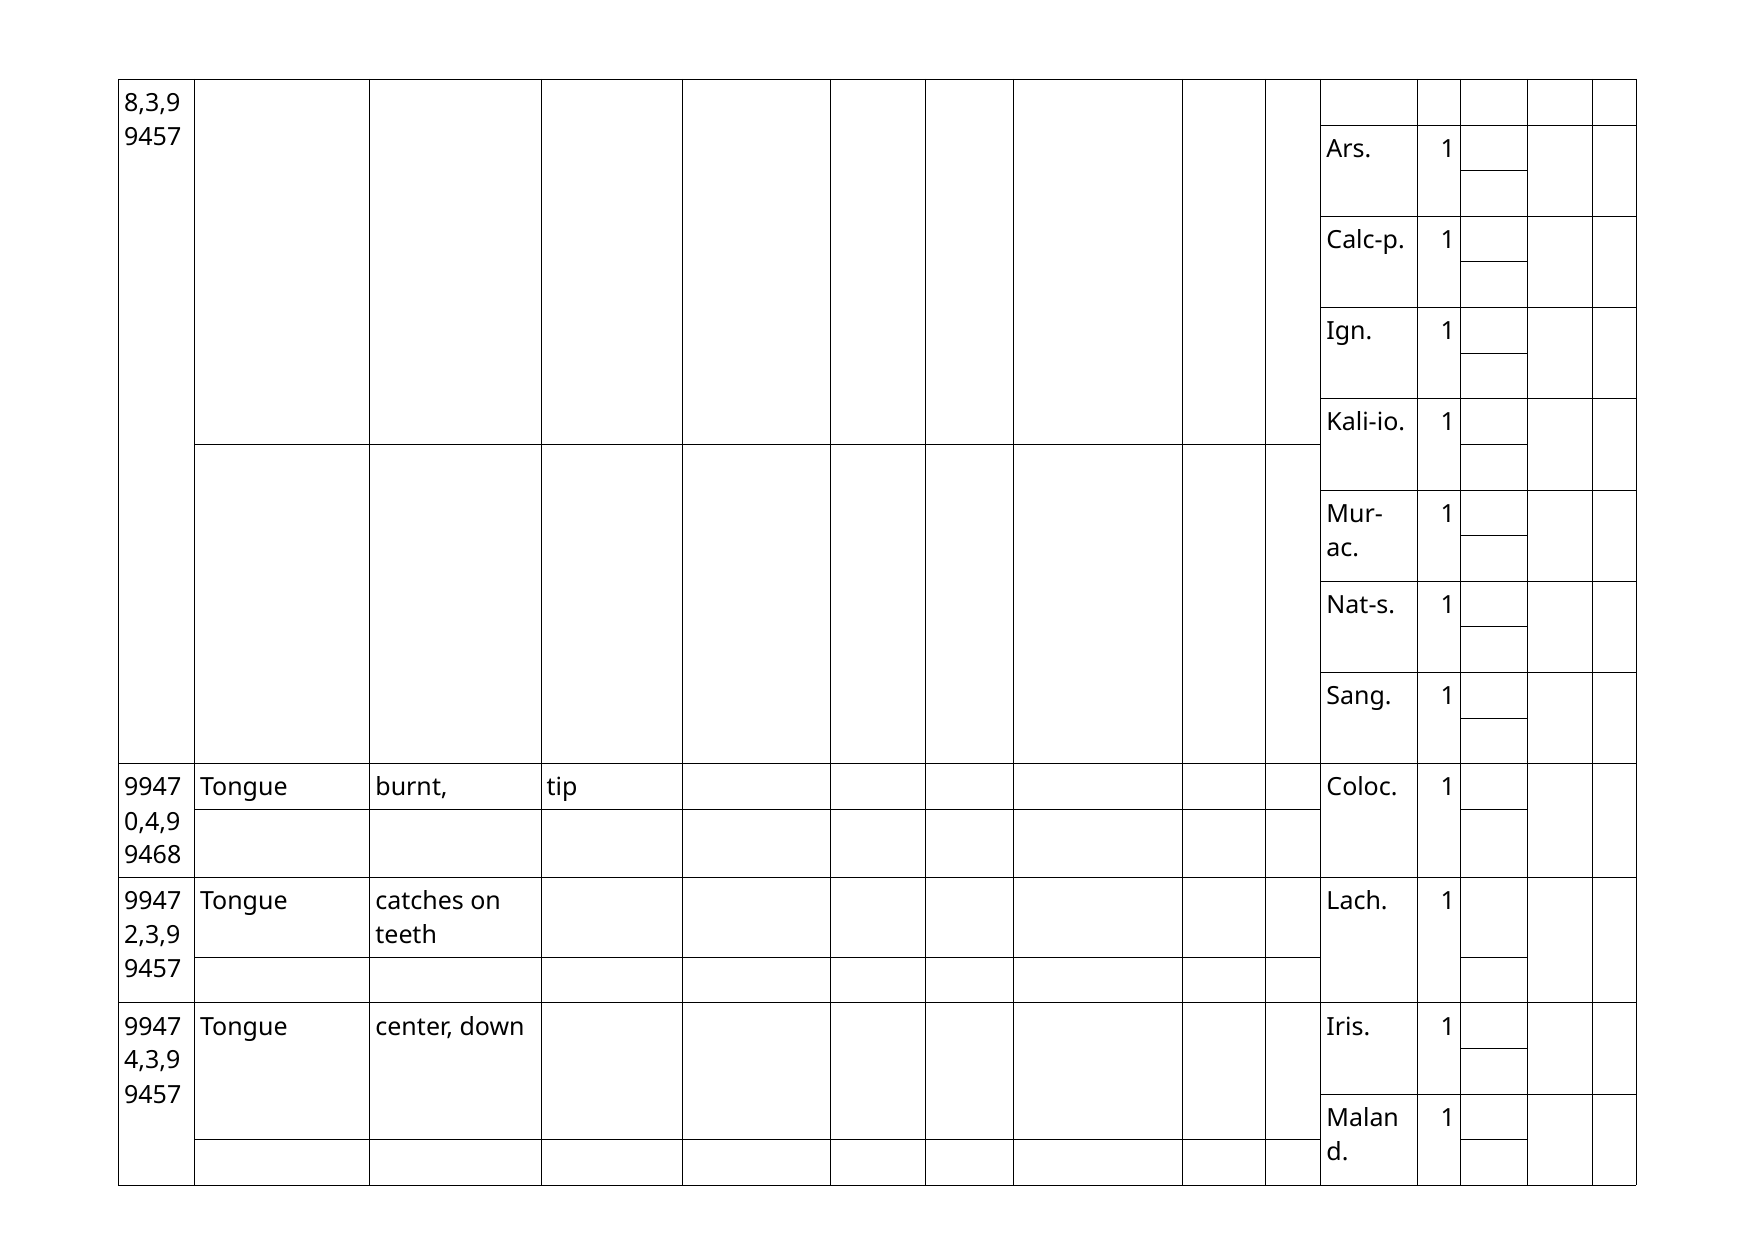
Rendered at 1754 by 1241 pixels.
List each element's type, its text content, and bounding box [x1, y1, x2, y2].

table_cell [1183, 958, 1265, 1002]
table_cell [683, 1140, 830, 1185]
table_cell 99470,4,99468 [119, 764, 194, 877]
table_cell [1266, 445, 1320, 763]
table_cell [1528, 308, 1592, 398]
table_cell [1593, 673, 1636, 763]
table_cell [370, 810, 541, 877]
table_cell [1183, 1003, 1265, 1139]
table_cell 1 [1418, 491, 1460, 581]
table_cell [542, 810, 682, 877]
table_cell [683, 878, 830, 957]
table_cell [370, 445, 541, 763]
table_cell [1593, 399, 1636, 489]
table_cell [1528, 80, 1592, 124]
table_cell [195, 80, 369, 444]
table_cell [926, 958, 1013, 1002]
table_cell burnt, [370, 764, 541, 809]
table_cell 1 [1418, 673, 1460, 763]
table_cell [1528, 1003, 1592, 1093]
table_cell [1461, 217, 1527, 261]
table_cell 1 [1418, 217, 1460, 307]
table_cell [926, 80, 1013, 444]
table_cell [831, 878, 925, 957]
table_cell [1593, 217, 1636, 307]
table_cell Ign. [1321, 308, 1417, 398]
table_cell [926, 878, 1013, 957]
table_cell [1461, 1095, 1527, 1139]
table_cell 1 [1418, 126, 1460, 216]
table_cell catches on teeth [370, 878, 541, 957]
table_cell [1183, 445, 1265, 763]
table_cell [1593, 80, 1636, 124]
table_cell [1266, 80, 1320, 444]
table_cell [1593, 764, 1636, 877]
table_cell [1593, 1095, 1636, 1185]
table_cell [1461, 399, 1527, 444]
table_cell [1461, 627, 1527, 672]
table_cell [683, 1003, 830, 1139]
table_cell [195, 1140, 369, 1185]
table_cell 8,3,99457 [119, 80, 194, 763]
table_cell [1461, 354, 1527, 398]
table_cell [542, 958, 682, 1002]
table_cell [831, 764, 925, 809]
table_cell [370, 80, 541, 444]
table_cell [831, 1140, 925, 1185]
table_cell [1183, 764, 1265, 809]
table_cell [1461, 582, 1527, 626]
table_cell [1461, 764, 1527, 809]
table_cell [1461, 1049, 1527, 1093]
table_cell Ars. [1321, 126, 1417, 216]
table_cell [1183, 1140, 1265, 1185]
table_cell [1528, 764, 1592, 877]
table_cell [370, 958, 541, 1002]
table_cell [1266, 878, 1320, 957]
table_cell [1266, 958, 1320, 1002]
table_cell [1461, 491, 1527, 535]
table_cell [1528, 399, 1592, 489]
table_cell [542, 878, 682, 957]
table_cell [926, 445, 1013, 763]
table_cell Coloc. [1321, 764, 1417, 877]
table_cell Mur-ac. [1321, 491, 1417, 581]
table_cell [683, 764, 830, 809]
table_cell [1593, 308, 1636, 398]
table_cell [1461, 80, 1527, 124]
table_cell [1321, 80, 1417, 124]
table_cell [1183, 80, 1265, 444]
table_cell [1528, 126, 1592, 216]
table_cell [1461, 719, 1527, 763]
table_cell [542, 80, 682, 444]
table_cell center, down [370, 1003, 541, 1139]
table_cell [1593, 582, 1636, 672]
table_cell 1 [1418, 399, 1460, 489]
table_cell [1528, 1095, 1592, 1185]
table_cell [1461, 126, 1527, 170]
table_cell [926, 1003, 1013, 1139]
table_cell [1461, 536, 1527, 581]
table_cell tip [542, 764, 682, 809]
table_cell [1461, 810, 1527, 877]
table_cell Nat-s. [1321, 582, 1417, 672]
table_cell [1014, 80, 1182, 444]
table_cell Iris. [1321, 1003, 1417, 1093]
table_cell [831, 80, 925, 444]
table_cell [831, 810, 925, 877]
table_cell Tongue [195, 878, 369, 957]
table_cell [542, 1003, 682, 1139]
table_cell 99474,3,99457 [119, 1003, 194, 1185]
table_cell [1593, 126, 1636, 216]
table_cell [1014, 958, 1182, 1002]
table_cell 1 [1418, 1003, 1460, 1093]
table_cell [1183, 878, 1265, 957]
table_cell [370, 1140, 541, 1185]
table_cell [542, 1140, 682, 1185]
table_cell [1014, 878, 1182, 957]
table_cell [926, 810, 1013, 877]
table_cell [831, 445, 925, 763]
table_cell [1461, 308, 1527, 353]
table_cell Kali-io. [1321, 399, 1417, 489]
table_cell [195, 445, 369, 763]
table_cell [1266, 810, 1320, 877]
table_cell 1 [1418, 1095, 1460, 1185]
table_cell [1266, 764, 1320, 809]
table_cell [1461, 262, 1527, 307]
table_cell [1014, 1003, 1182, 1139]
table_cell [195, 810, 369, 877]
table_cell [1593, 1003, 1636, 1093]
table_cell [1418, 80, 1460, 124]
table_cell [1528, 491, 1592, 581]
table_cell [1014, 810, 1182, 877]
table_cell [1528, 582, 1592, 672]
table_cell 99472,3,99457 [119, 878, 194, 1002]
table_cell Tongue [195, 1003, 369, 1139]
table_cell [1593, 878, 1636, 1002]
table_cell [195, 958, 369, 1002]
table_cell Calc-p. [1321, 217, 1417, 307]
table_cell [1461, 878, 1527, 957]
table_cell [1266, 1003, 1320, 1139]
table_cell [1528, 217, 1592, 307]
table_cell [1461, 958, 1527, 1002]
table_cell Tongue [195, 764, 369, 809]
table_cell [926, 764, 1013, 809]
table_cell [683, 80, 830, 444]
table_cell [542, 445, 682, 763]
table_cell [1461, 1003, 1527, 1048]
table_cell [1183, 810, 1265, 877]
table_cell [926, 1140, 1013, 1185]
table_cell Maland. [1321, 1095, 1417, 1185]
table_cell [1014, 1140, 1182, 1185]
table_cell [1014, 764, 1182, 809]
table_cell [683, 958, 830, 1002]
table_cell [1528, 673, 1592, 763]
table_cell [831, 1003, 925, 1139]
table_cell Sang. [1321, 673, 1417, 763]
table_cell [1461, 673, 1527, 718]
table_cell [1593, 491, 1636, 581]
table_cell [1461, 445, 1527, 489]
table_cell [1461, 1140, 1527, 1185]
table_cell 1 [1418, 582, 1460, 672]
table_cell 1 [1418, 878, 1460, 1002]
table_cell [1461, 171, 1527, 216]
table_cell [683, 810, 830, 877]
table_cell 1 [1418, 764, 1460, 877]
table_cell [1266, 1140, 1320, 1185]
table_cell 1 [1418, 308, 1460, 398]
table_cell [831, 958, 925, 1002]
table_cell [683, 445, 830, 763]
table_cell [1014, 445, 1182, 763]
table_cell [1528, 878, 1592, 1002]
table_cell Lach. [1321, 878, 1417, 1002]
